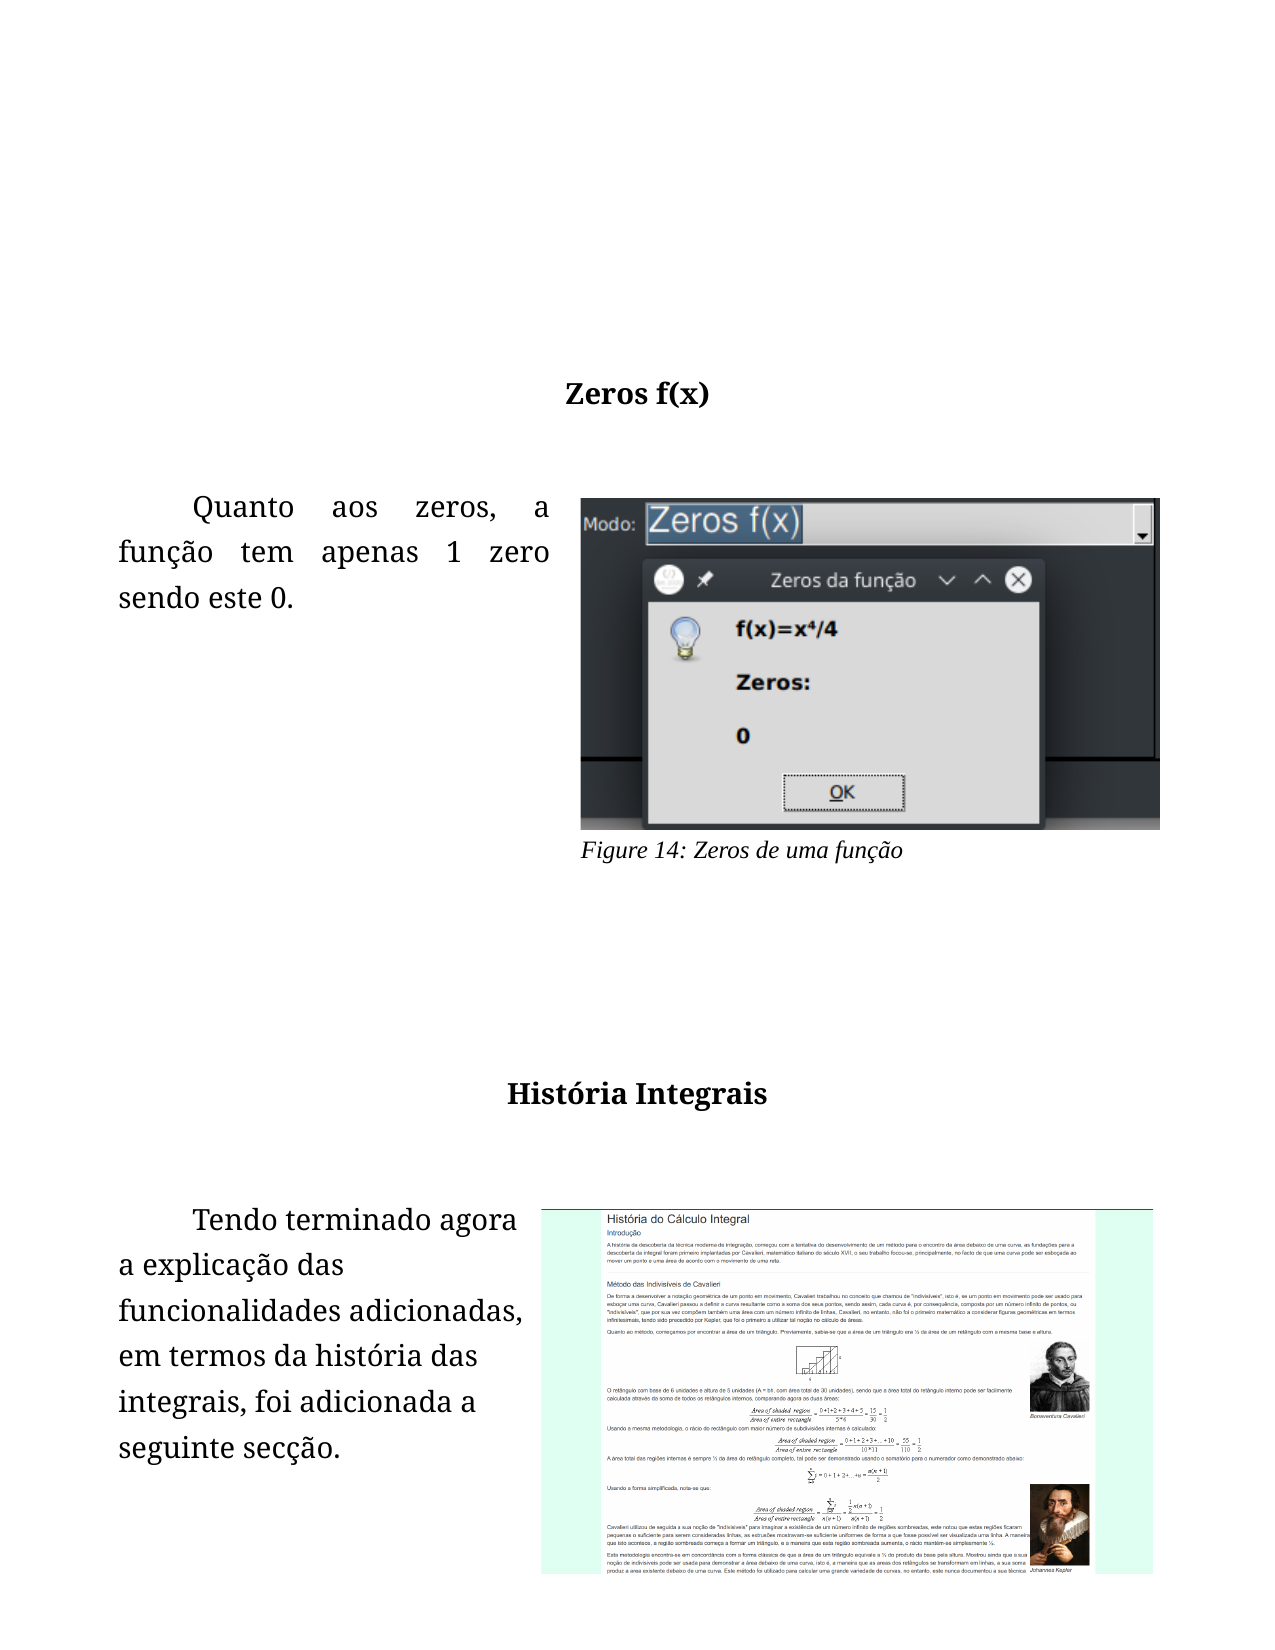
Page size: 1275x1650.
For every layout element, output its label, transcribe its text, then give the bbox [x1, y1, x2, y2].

subtitle Quanto aos zeros, a função tem apenas 1 zero sendo este 0. [118, 486, 1160, 864]
text Figure 14: Zeros de uma função [581, 830, 1160, 864]
subtitle Zeros f(x) [118, 373, 1157, 413]
subtitle Tendo terminado agora a explicação das funcionalidades adicionadas, em termos da história das integrais, foi adicionada a seguinte secção. [118, 1199, 1157, 1467]
picture [580, 498, 1160, 830]
picture [541, 1209, 1154, 1574]
subtitle História Integrais [118, 1073, 1157, 1113]
